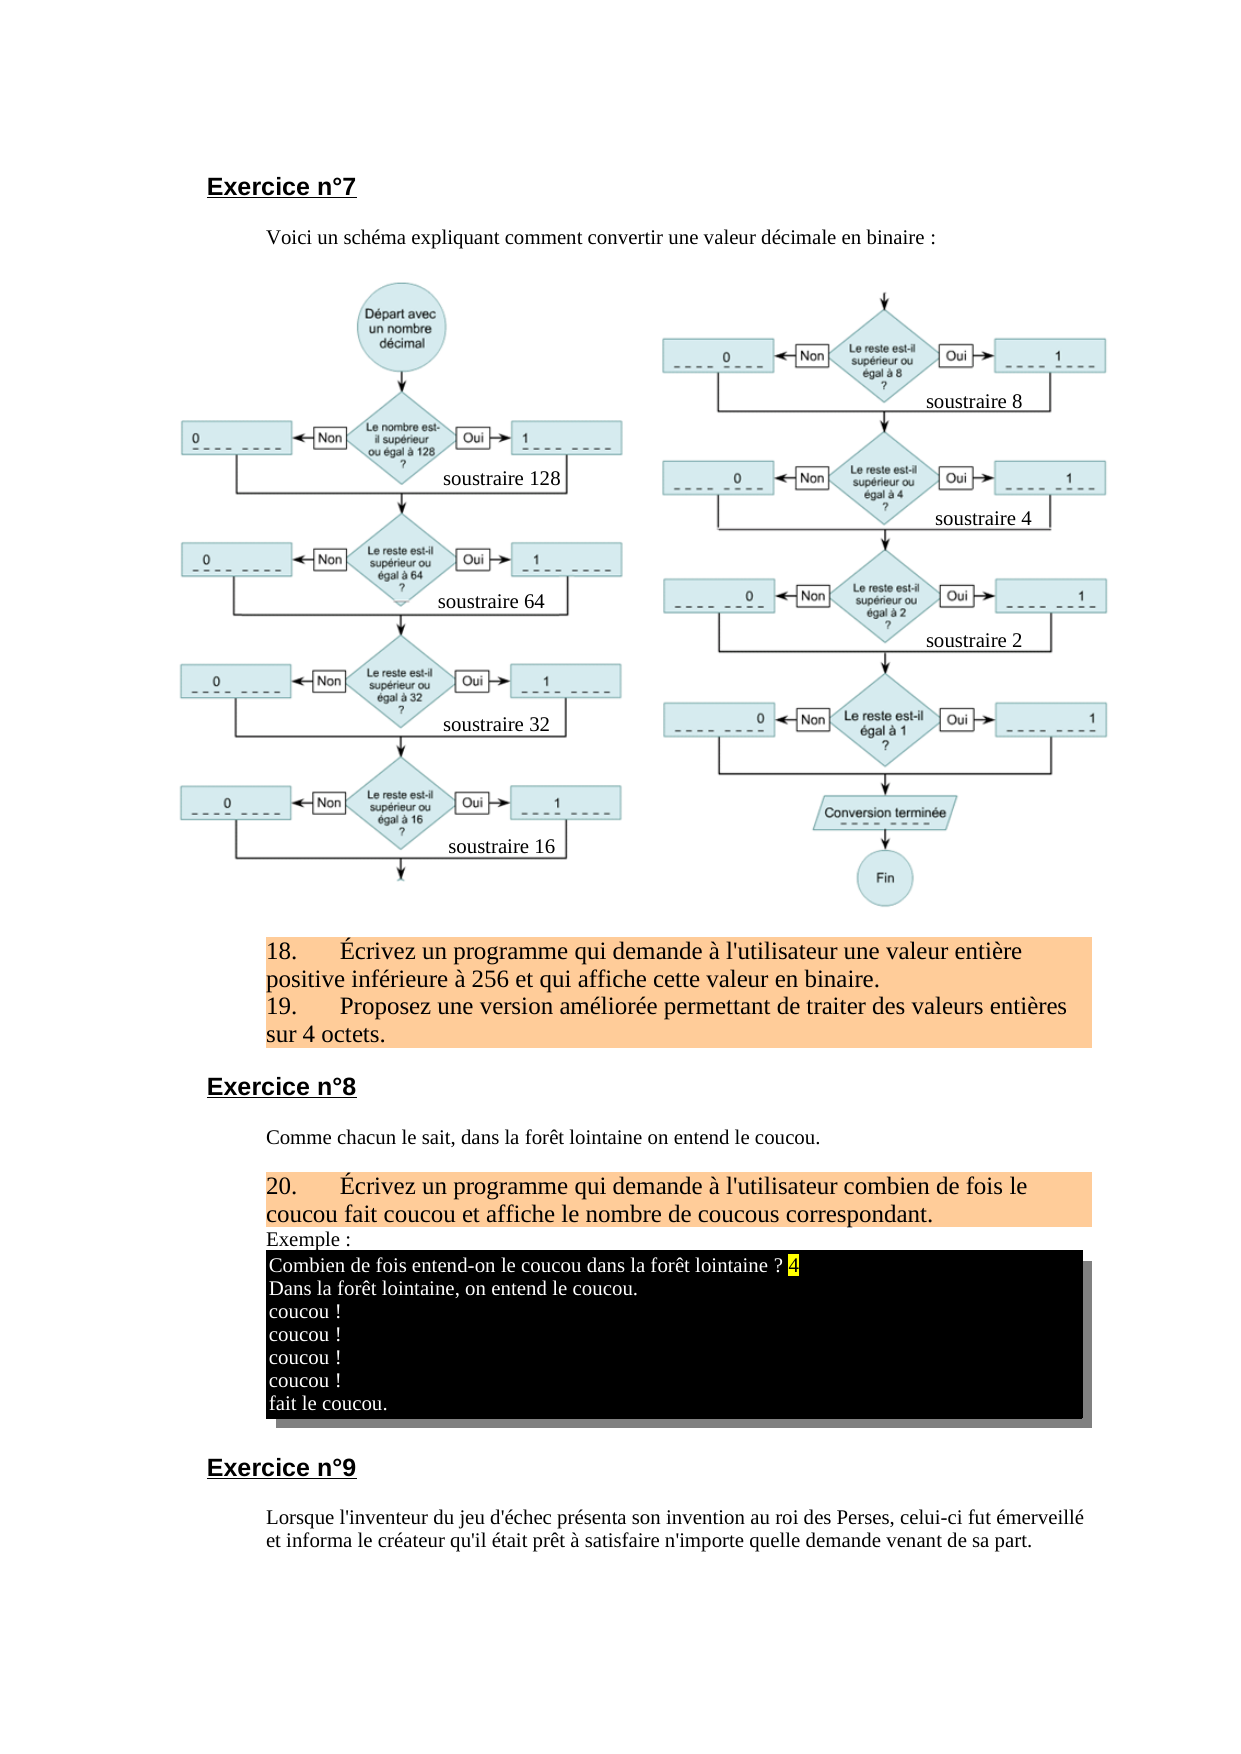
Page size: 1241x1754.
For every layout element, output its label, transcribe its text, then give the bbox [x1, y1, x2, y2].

list Écrivez un programme qui demande à l'utilisateur une valeur entière positive inférieure à 256 et qui affiche cette valeur en binaire. [266, 937, 1092, 992]
text fait le coucou. [267, 1388, 1082, 1418]
text Lorsque l'inventeur du jeu d'échec présenta son invention au roi des Perses, celui-ci fut émerveillé et informa le créateur qu'il était prêt à satisfaire n'importe quelle demande venant de sa part. [266, 1506, 1092, 1552]
text Combien de fois entend-on le coucou dans la forêt lointaine ? 4 [267, 1251, 1082, 1273]
text coucou ! [267, 1319, 1082, 1342]
subtitle Exercice n°8 [207, 1073, 1092, 1101]
list Proposez une version améliorée permettant de traiter des valeurs entières sur 4 octets. [266, 992, 1092, 1048]
subtitle Exercice n°9 [207, 1453, 1092, 1481]
text coucou ! [267, 1296, 1082, 1319]
list Écrivez un programme qui demande à l'utilisateur combien de fois le coucou fait coucou et affiche le nombre de coucous correspondant. [266, 1172, 1092, 1227]
text Dans la forêt lointaine, on entend le coucou. [267, 1273, 1082, 1296]
text Voici un schéma expliquant comment convertir une valeur décimale en binaire : [266, 226, 1092, 249]
text Exemple : [266, 1227, 1092, 1250]
subtitle Exercice n°7 [207, 173, 1092, 201]
text coucou ! [267, 1342, 1082, 1366]
text Comme chacun le sait, dans la forêt lointaine on entend le coucou. [266, 1126, 1092, 1149]
text coucou ! [267, 1366, 1082, 1388]
